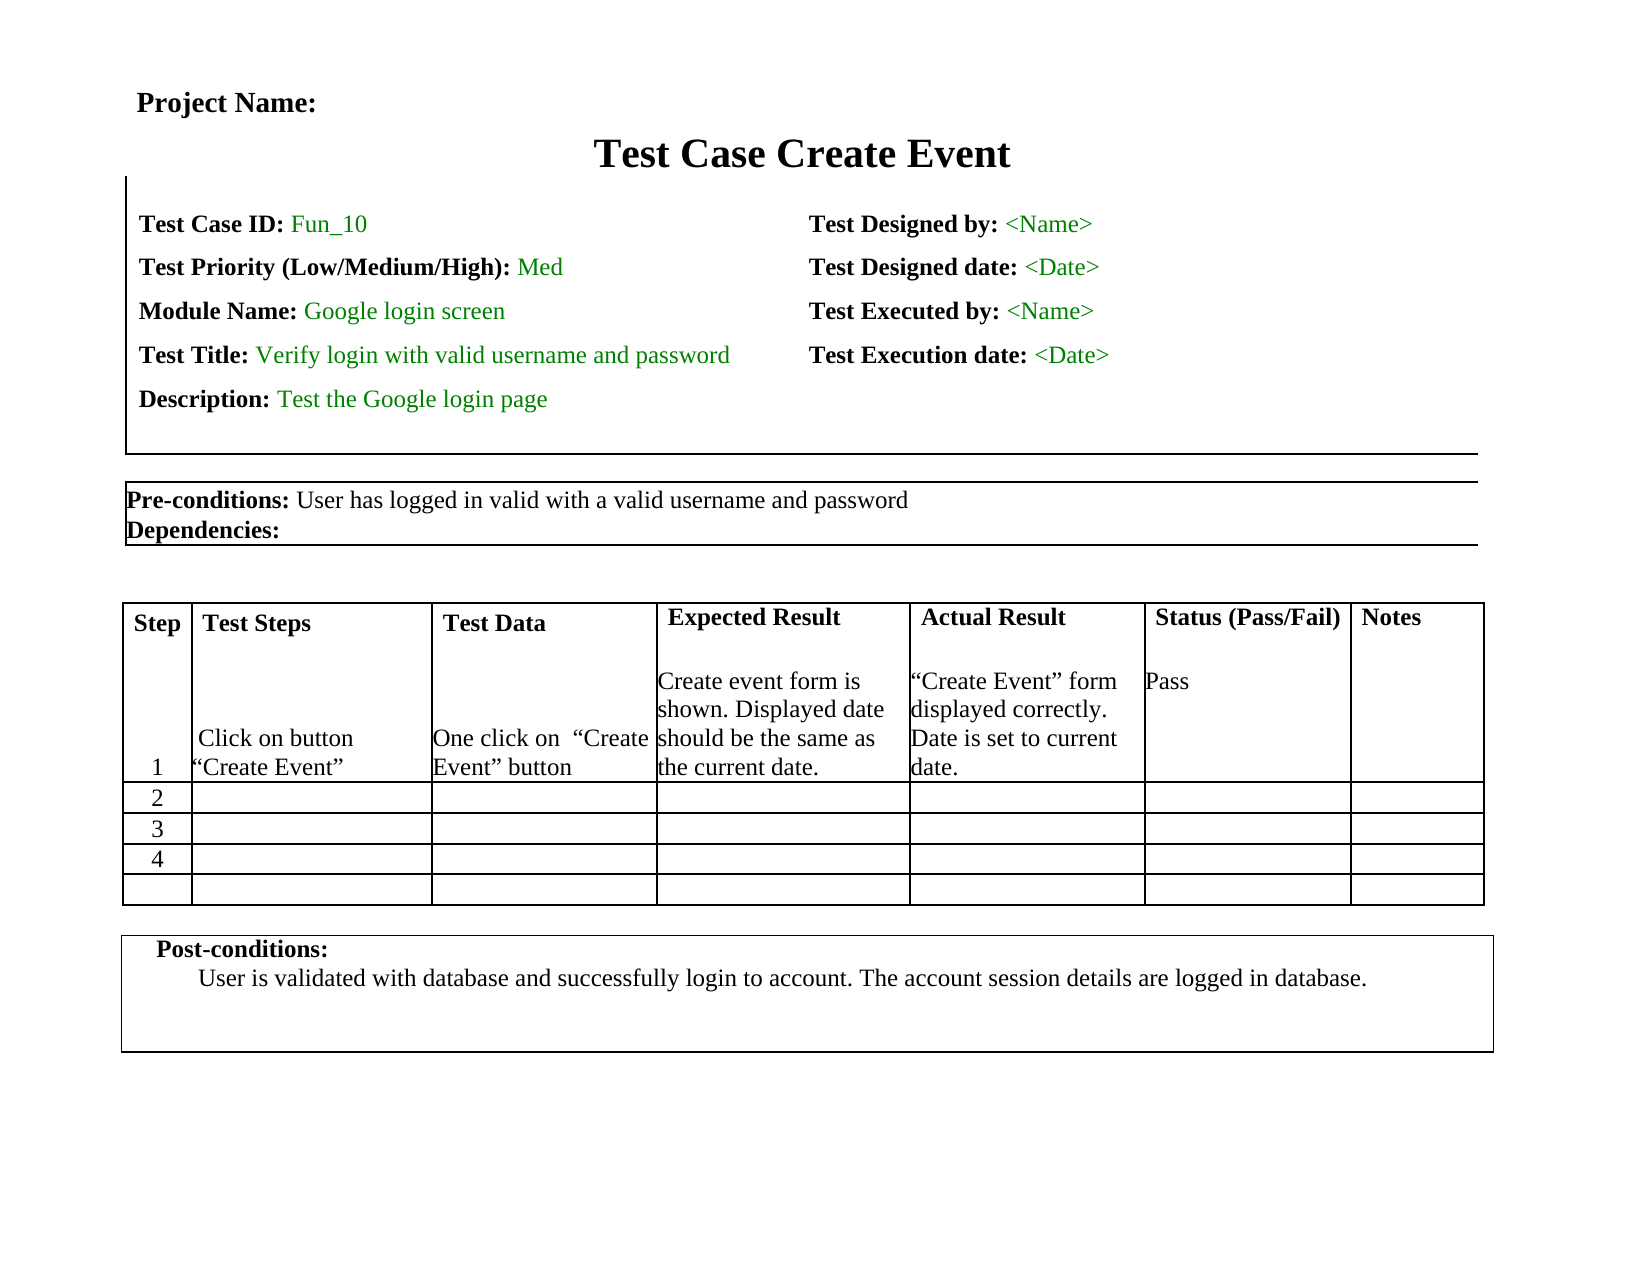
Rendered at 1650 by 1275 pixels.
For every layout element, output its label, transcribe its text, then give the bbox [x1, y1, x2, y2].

table_cell [433, 783, 656, 812]
table_cell Pass [1146, 637, 1350, 781]
table_header Step [124, 604, 191, 637]
table_cell [658, 783, 909, 812]
table_cell 3 [124, 814, 191, 842]
table_cell [193, 875, 431, 904]
table_header Project Name: [126, 73, 1478, 119]
table_cell [433, 875, 656, 904]
table_cell Test Executed by: <Name> [809, 281, 1478, 325]
table_cell Test Designed date: <Date> [809, 238, 1478, 281]
table_header Expected Result [658, 604, 909, 637]
table_cell [124, 875, 191, 904]
table_cell [1352, 637, 1483, 781]
table_cell Description: Test the Google login page [127, 369, 808, 412]
table_cell 2 [124, 783, 191, 812]
table_header Actual Result [911, 604, 1144, 637]
table_cell “Create Event” form displayed correctly. Date is set to current date. [911, 637, 1144, 781]
table_cell [433, 845, 656, 873]
table_cell 4 [124, 845, 191, 873]
table_cell [911, 845, 1144, 873]
table_cell Test Priority (Low/Medium/High): Med [127, 238, 808, 281]
table_cell One click on “Create Event” button [433, 637, 656, 781]
table_cell [127, 412, 808, 453]
table_cell [1146, 875, 1350, 904]
table_cell [911, 783, 1144, 812]
table_cell [809, 455, 1478, 481]
table_header Test Data [433, 604, 656, 637]
table_cell Test Case Create Event [126, 119, 1478, 176]
table_cell [1146, 845, 1350, 873]
table_cell Dependencies: [127, 514, 1478, 544]
table_cell [193, 814, 431, 842]
table_cell [809, 412, 1478, 453]
table_cell [193, 783, 431, 812]
table_cell Create event form is shown. Displayed date should be the same as the current date. [658, 637, 909, 781]
table_header Test Steps [193, 604, 431, 637]
table_cell Test Case ID: Fun_10 [127, 176, 808, 237]
table_cell [1146, 783, 1350, 812]
table_cell [1352, 875, 1483, 904]
table_cell [1352, 814, 1483, 842]
text Post-conditions: [156, 936, 1493, 963]
table_cell Module Name: Google login screen [127, 281, 808, 325]
table_cell 1 [124, 637, 191, 781]
table_header Status (Pass/Fail) [1146, 604, 1350, 637]
table_cell [658, 845, 909, 873]
table_cell Test Execution date: <Date> [809, 325, 1478, 369]
table_cell Test Designed by: <Name> [809, 176, 1478, 237]
table_cell [126, 455, 808, 481]
table_cell [193, 845, 431, 873]
text User is validated with database and successfully login to account. The account session details are logged in database. [123, 963, 1493, 992]
table_cell [1352, 783, 1483, 812]
table_cell [658, 875, 909, 904]
table_cell [1146, 814, 1350, 842]
table_cell Test Title: Verify login with valid username and password [127, 325, 808, 369]
table_cell Pre-conditions: User has logged in valid with a valid username and password [127, 483, 1478, 514]
table_cell [1352, 845, 1483, 873]
table_cell [658, 814, 909, 842]
table_cell [433, 814, 656, 842]
table_cell [911, 814, 1144, 842]
table_header Notes [1352, 604, 1483, 637]
table_cell [809, 369, 1478, 412]
table_cell Click on button “Create Event” [193, 637, 431, 781]
table_cell [911, 875, 1144, 904]
